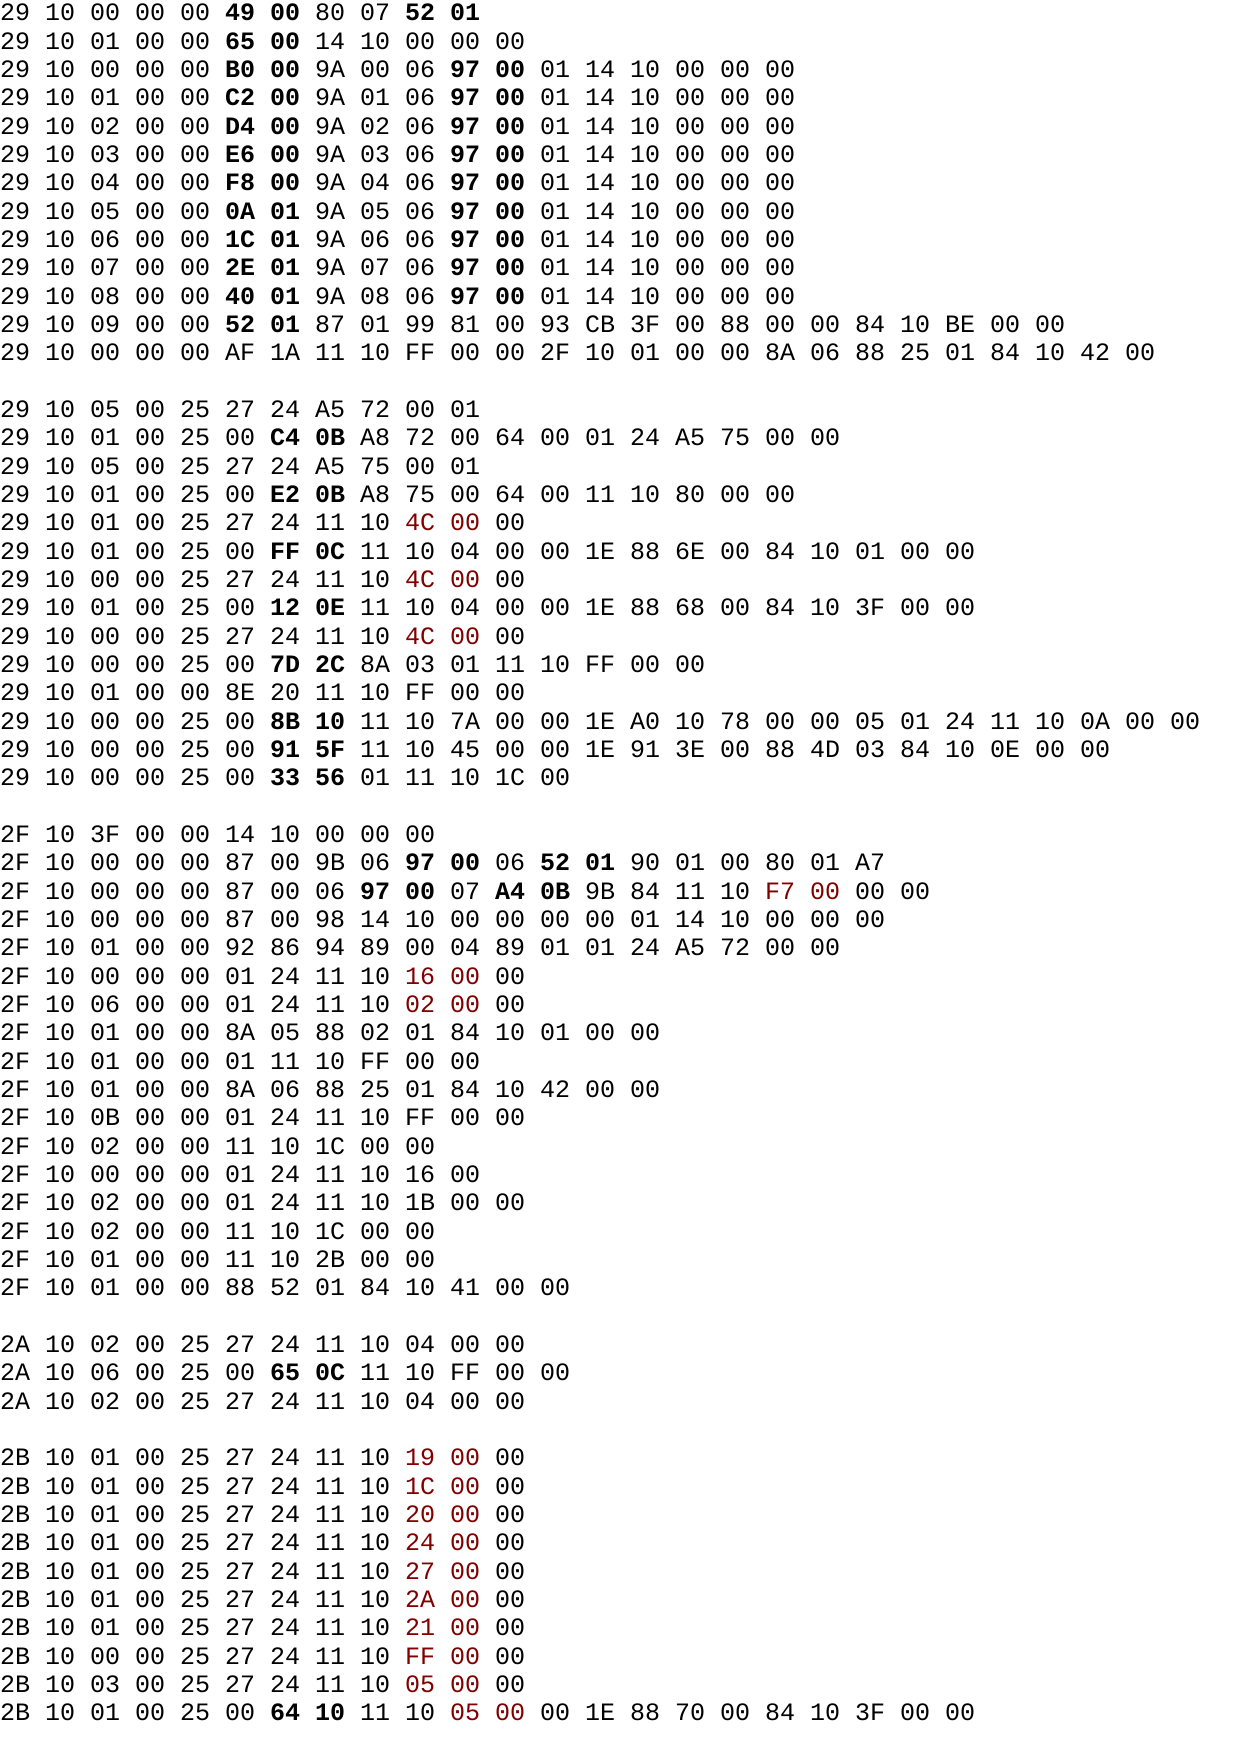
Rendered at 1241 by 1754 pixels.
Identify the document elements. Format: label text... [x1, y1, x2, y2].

text 29 10 05 00 25 27 24 A5 75 00 01 [0, 453, 1241, 482]
text 2B 10 01 00 25 27 24 11 10 24 00 00 [0, 1530, 1241, 1558]
text 29 10 01 00 25 00 E2 0B A8 75 00 64 00 11 10 80 00 00 [0, 482, 1241, 510]
text 29 10 01 00 00 C2 00 9A 01 06 97 00 01 14 10 00 00 00 [0, 85, 1241, 113]
text 29 10 00 00 25 27 24 11 10 4C 00 00 [0, 623, 1241, 652]
text 2F 10 02 00 00 11 10 1C 00 00 [0, 1133, 1241, 1162]
text 2F 10 06 00 00 01 24 11 10 02 00 00 [0, 992, 1241, 1020]
text 2F 10 00 00 00 01 24 11 10 16 00 [0, 1162, 1241, 1190]
text 2F 10 02 00 00 11 10 1C 00 00 [0, 1218, 1241, 1247]
text 29 10 01 00 25 00 12 0E 11 10 04 00 00 1E 88 68 00 84 10 3F 00 00 [0, 595, 1241, 623]
text 2F 10 01 00 00 11 10 2B 00 00 [0, 1247, 1241, 1275]
text 29 10 09 00 00 52 01 87 01 99 81 00 93 CB 3F 00 88 00 00 84 10 BE 00 00 [0, 312, 1241, 340]
text 2F 10 01 00 00 01 11 10 FF 00 00 [0, 1048, 1241, 1077]
text 29 10 01 00 25 27 24 11 10 4C 00 00 [0, 510, 1241, 538]
text 2A 10 02 00 25 27 24 11 10 04 00 00 [0, 1388, 1241, 1417]
text 29 10 05 00 25 27 24 A5 72 00 01 [0, 397, 1241, 425]
text 29 10 06 00 00 1C 01 9A 06 06 97 00 01 14 10 00 00 00 [0, 227, 1241, 255]
text 29 10 01 00 25 00 C4 0B A8 72 00 64 00 01 24 A5 75 00 00 [0, 425, 1241, 453]
text 29 10 00 00 25 00 8B 10 11 10 7A 00 00 1E A0 10 78 00 00 05 01 24 11 10 0A 00 00 [0, 708, 1241, 737]
text 29 10 08 00 00 40 01 9A 08 06 97 00 01 14 10 00 00 00 [0, 283, 1241, 312]
text 29 10 00 00 25 27 24 11 10 4C 00 00 [0, 567, 1241, 595]
text 2F 10 01 00 00 8A 05 88 02 01 84 10 01 00 00 [0, 1020, 1241, 1048]
text 29 10 05 00 00 0A 01 9A 05 06 97 00 01 14 10 00 00 00 [0, 198, 1241, 227]
text 2F 10 01 00 00 8A 06 88 25 01 84 10 42 00 00 [0, 1077, 1241, 1105]
text 29 10 02 00 00 D4 00 9A 02 06 97 00 01 14 10 00 00 00 [0, 113, 1241, 142]
text 2B 10 01 00 25 27 24 11 10 19 00 00 [0, 1445, 1241, 1473]
text 2F 10 00 00 00 01 24 11 10 16 00 00 [0, 963, 1241, 992]
text 2F 10 01 00 00 88 52 01 84 10 41 00 00 [0, 1275, 1241, 1303]
text 2B 10 01 00 25 27 24 11 10 1C 00 00 [0, 1473, 1241, 1502]
text 29 10 00 00 00 49 00 80 07 52 01 [0, 0, 1241, 28]
text 29 10 00 00 25 00 7D 2C 8A 03 01 11 10 FF 00 00 [0, 652, 1241, 680]
text 2F 10 01 00 00 92 86 94 89 00 04 89 01 01 24 A5 72 00 00 [0, 935, 1241, 963]
text 2F 10 00 00 00 87 00 9B 06 97 00 06 52 01 90 01 00 80 01 A7 [0, 850, 1241, 878]
text 2B 10 01 00 25 27 24 11 10 20 00 00 [0, 1502, 1241, 1530]
text 29 10 04 00 00 F8 00 9A 04 06 97 00 01 14 10 00 00 00 [0, 170, 1241, 198]
text 29 10 03 00 00 E6 00 9A 03 06 97 00 01 14 10 00 00 00 [0, 142, 1241, 170]
text 29 10 00 00 25 00 33 56 01 11 10 1C 00 [0, 765, 1241, 793]
text 29 10 01 00 00 8E 20 11 10 FF 00 00 [0, 680, 1241, 708]
text 2B 10 01 00 25 27 24 11 10 21 00 00 [0, 1615, 1241, 1643]
text 2B 10 01 00 25 00 64 10 11 10 05 00 00 1E 88 70 00 84 10 3F 00 00 [0, 1700, 1241, 1728]
text 2A 10 06 00 25 00 65 0C 11 10 FF 00 00 [0, 1360, 1241, 1388]
text 29 10 07 00 00 2E 01 9A 07 06 97 00 01 14 10 00 00 00 [0, 255, 1241, 283]
text 29 10 01 00 00 65 00 14 10 00 00 00 [0, 28, 1241, 57]
text 29 10 01 00 25 00 FF 0C 11 10 04 00 00 1E 88 6E 00 84 10 01 00 00 [0, 538, 1241, 567]
text 2F 10 0B 00 00 01 24 11 10 FF 00 00 [0, 1105, 1241, 1133]
text 2B 10 00 00 25 27 24 11 10 FF 00 00 [0, 1643, 1241, 1672]
text 29 10 00 00 00 AF 1A 11 10 FF 00 00 2F 10 01 00 00 8A 06 88 25 01 84 10 42 00 [0, 340, 1241, 368]
text 2F 10 00 00 00 87 00 98 14 10 00 00 00 00 01 14 10 00 00 00 [0, 907, 1241, 935]
text 2F 10 3F 00 00 14 10 00 00 00 [0, 822, 1241, 850]
text 2B 10 03 00 25 27 24 11 10 05 00 00 [0, 1672, 1241, 1700]
text 29 10 00 00 00 B0 00 9A 00 06 97 00 01 14 10 00 00 00 [0, 57, 1241, 85]
text 2F 10 02 00 00 01 24 11 10 1B 00 00 [0, 1190, 1241, 1218]
text 2F 10 00 00 00 87 00 06 97 00 07 A4 0B 9B 84 11 10 F7 00 00 00 [0, 878, 1241, 907]
text 2B 10 01 00 25 27 24 11 10 2A 00 00 [0, 1587, 1241, 1615]
text 2B 10 01 00 25 27 24 11 10 27 00 00 [0, 1558, 1241, 1587]
text 2A 10 02 00 25 27 24 11 10 04 00 00 [0, 1332, 1241, 1360]
text 29 10 00 00 25 00 91 5F 11 10 45 00 00 1E 91 3E 00 88 4D 03 84 10 0E 00 00 [0, 737, 1241, 765]
